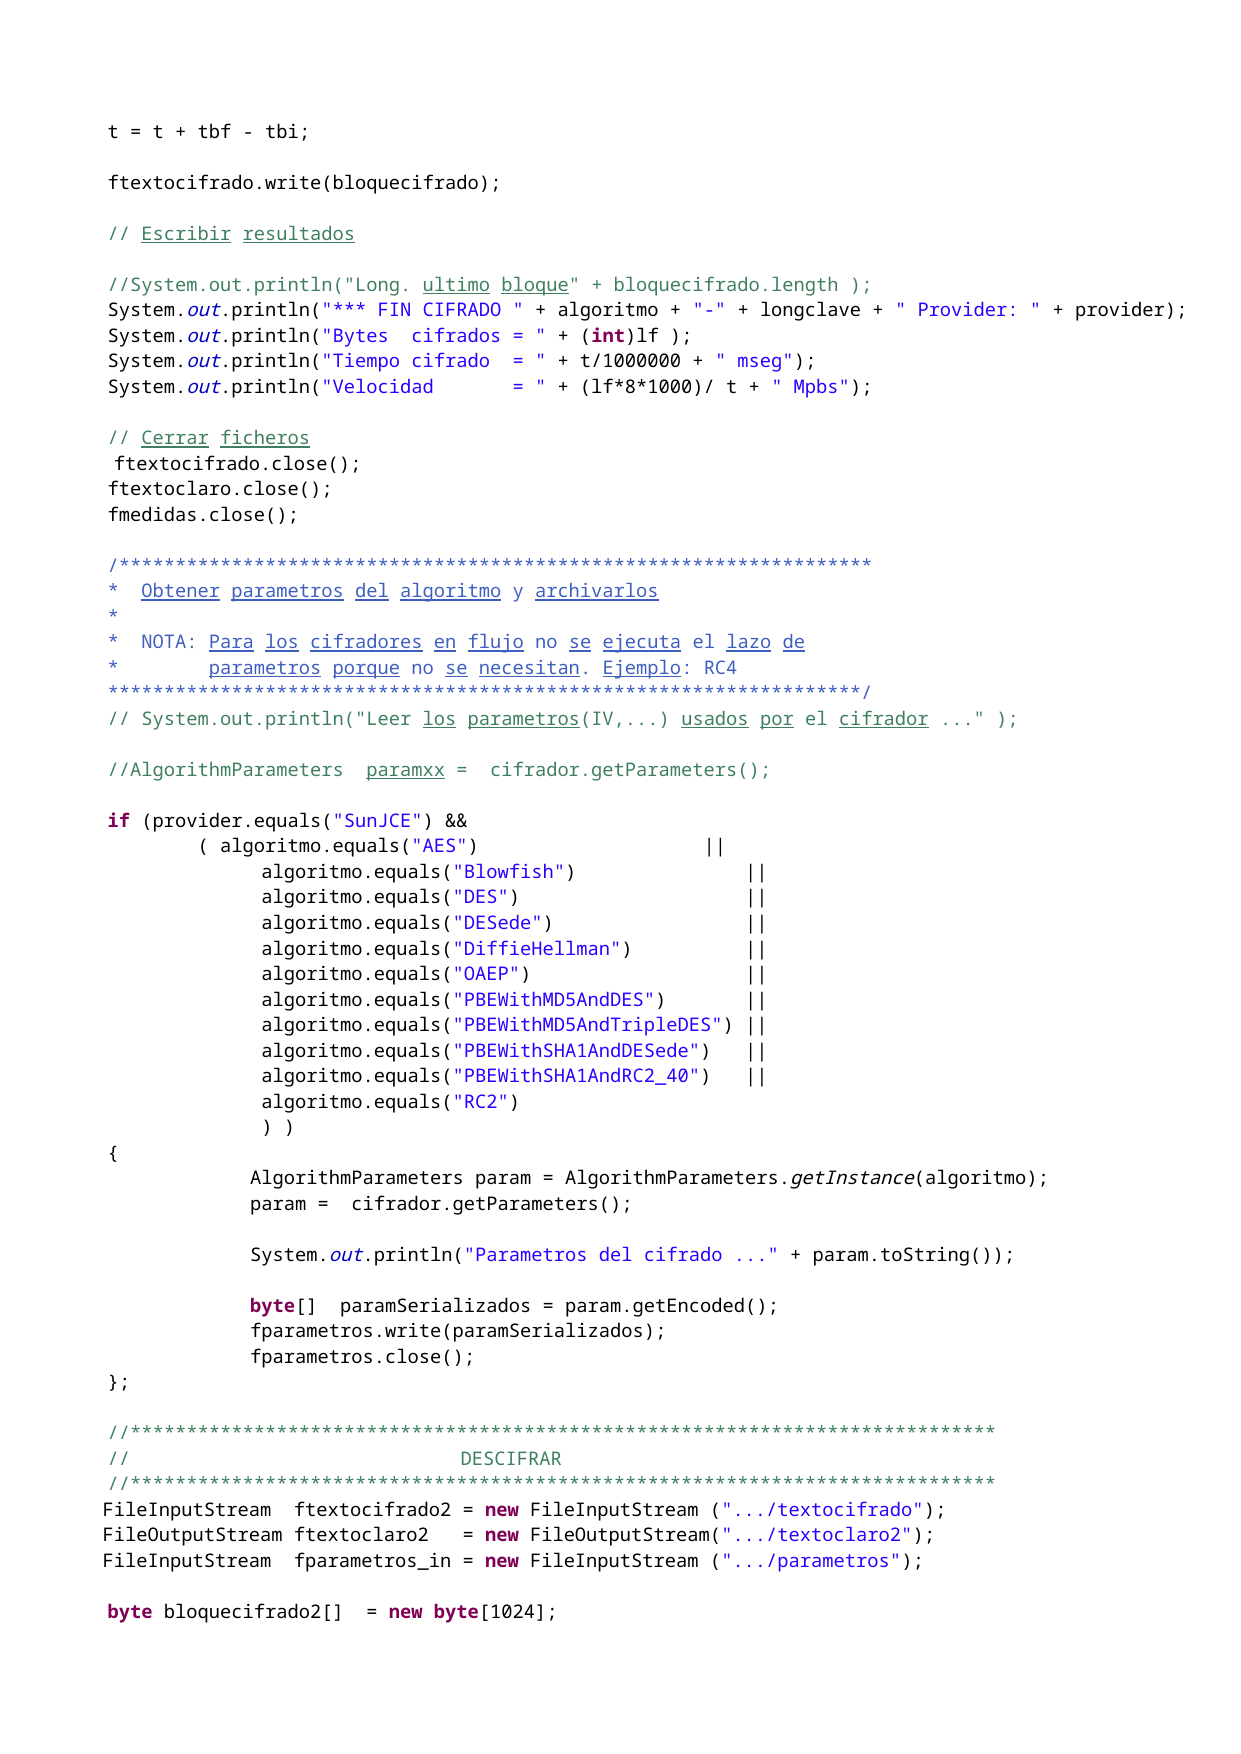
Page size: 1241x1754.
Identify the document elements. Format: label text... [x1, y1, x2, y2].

text if (provider.equals("SunJCE") && [17, 807, 1224, 833]
text * [17, 603, 1224, 628]
text // Escribir resultados [17, 220, 1224, 246]
text System.out.println("Parametros del cifrado ..." + param.toString()); [17, 1241, 1224, 1267]
text // System.out.println("Leer los parametros(IV,...) usados por el cifrador ..." ); [17, 705, 1224, 731]
text t = t + tbf - tbi; [17, 118, 1224, 144]
text * NOTA: Para los cifradores en flujo no se ejecuta el lazo de [17, 628, 1224, 654]
text *******************************************************************/ [17, 679, 1224, 705]
text algoritmo.equals("PBEWithMD5AndDES") || [17, 986, 1224, 1011]
text AlgorithmParameters param = AlgorithmParameters.getInstance(algoritmo); [17, 1164, 1224, 1190]
text //***************************************************************************** [17, 1471, 1224, 1496]
text FileOutputStream ftextoclaro2 = new FileOutputStream(".../textoclaro2"); [17, 1522, 1224, 1547]
text byte bloquecifrado2[] = new byte[1024]; [17, 1598, 1224, 1624]
text System.out.println("Tiempo cifrado = " + t/1000000 + " mseg"); [17, 348, 1224, 373]
text //AlgorithmParameters paramxx = cifrador.getParameters(); [17, 756, 1224, 782]
text ) ) [17, 1113, 1224, 1139]
text //***************************************************************************** [17, 1420, 1224, 1445]
text algoritmo.equals("PBEWithSHA1AndDESede") || [17, 1037, 1224, 1062]
text algoritmo.equals("DESede") || [17, 909, 1224, 935]
text algoritmo.equals("Blowfish") || [17, 858, 1224, 884]
text param = cifrador.getParameters(); [17, 1190, 1224, 1216]
text algoritmo.equals("DiffieHellman") || [17, 935, 1224, 960]
text { [17, 1139, 1224, 1164]
text // DESCIFRAR [17, 1445, 1224, 1471]
text /******************************************************************* [17, 552, 1224, 577]
text algoritmo.equals("DES") || [17, 884, 1224, 909]
text System.out.println("Bytes cifrados = " + (int)lf ); [17, 322, 1224, 348]
text FileInputStream fparametros_in = new FileInputStream (".../parametros"); [17, 1547, 1224, 1573]
text FileInputStream ftextocifrado2 = new FileInputStream (".../textocifrado"); [17, 1496, 1224, 1522]
text algoritmo.equals("PBEWithMD5AndTripleDES") || [17, 1011, 1224, 1037]
text byte[] paramSerializados = param.getEncoded(); [17, 1292, 1224, 1318]
text System.out.println("Velocidad = " + (lf*8*1000)/ t + " Mpbs"); [17, 373, 1224, 399]
text //System.out.println("Long. ultimo bloque" + bloquecifrado.length ); [17, 271, 1224, 297]
text System.out.println("*** FIN CIFRADO " + algoritmo + "-" + longclave + " Provider: " + provider); [17, 297, 1224, 322]
text fmedidas.close(); [17, 501, 1224, 526]
text ( algoritmo.equals("AES") || [17, 833, 1224, 858]
text algoritmo.equals("PBEWithSHA1AndRC2_40") || [17, 1062, 1224, 1088]
text fparametros.close(); [17, 1343, 1224, 1369]
text }; [17, 1369, 1224, 1394]
text ftextocifrado.write(bloquecifrado); [17, 169, 1224, 195]
text * parametros porque no se necesitan. Ejemplo: RC4 [17, 654, 1224, 679]
text ftextoclaro.close(); [17, 475, 1224, 501]
text algoritmo.equals("RC2") [17, 1088, 1224, 1113]
text // Cerrar ficheros [17, 424, 1224, 450]
text * Obtener parametros del algoritmo y archivarlos [17, 577, 1224, 603]
text fparametros.write(paramSerializados); [17, 1318, 1224, 1343]
text algoritmo.equals("OAEP") || [17, 960, 1224, 986]
text ftextocifrado.close(); [17, 450, 1224, 475]
